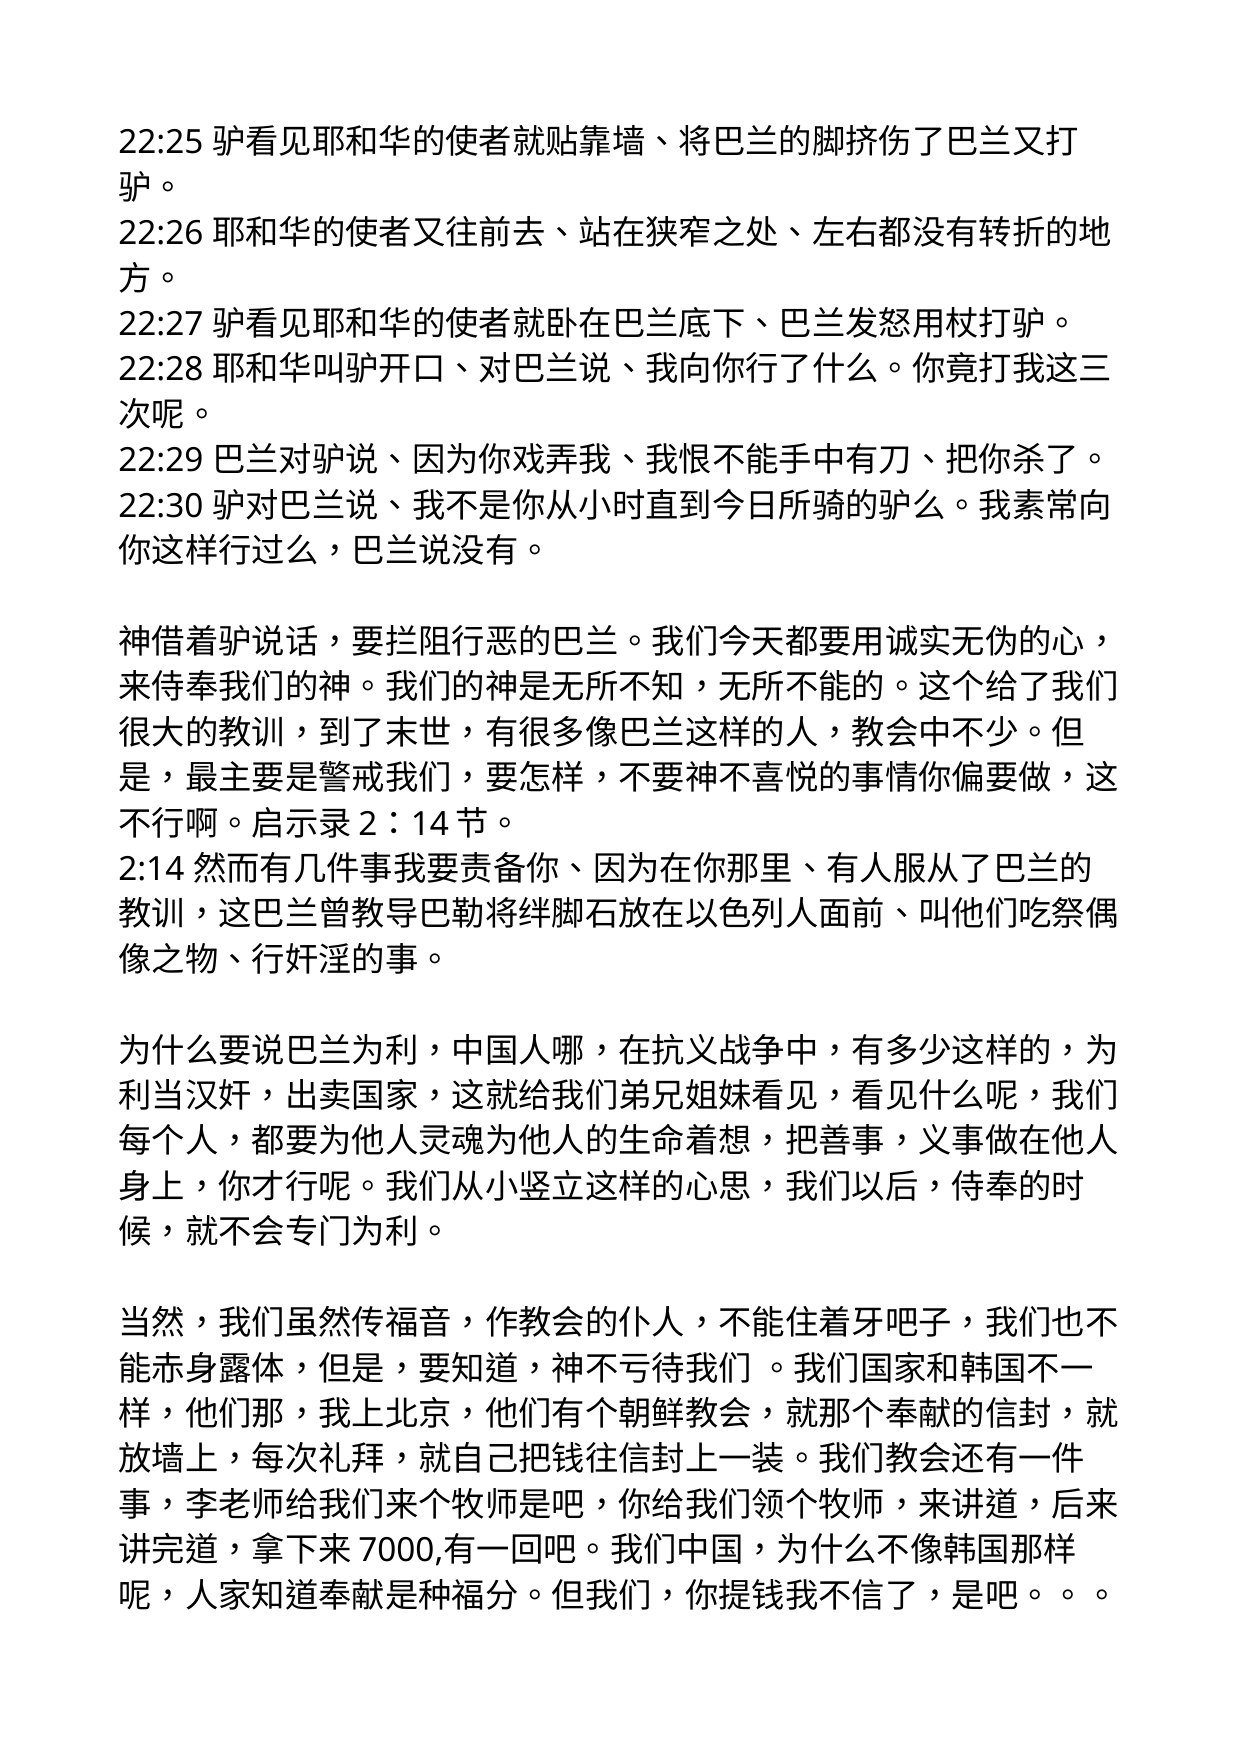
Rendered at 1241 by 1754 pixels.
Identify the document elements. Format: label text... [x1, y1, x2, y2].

text 22:29 巴兰对驴说、因为你戏弄我、我恨不能手中有刀、把你杀了。 [118, 436, 1122, 481]
text 22:30 驴对巴兰说、我不是你从小时直到今日所骑的驴么。我素常向你这样行过么，巴兰说没有。 [118, 481, 1122, 572]
text 2:14 然而有几件事我要责备你、因为在你那里、有人服从了巴兰的教训，这巴兰曾教导巴勒将绊脚石放在以色列人面前、叫他们吃祭偶像之物、行奸淫的事。 [118, 845, 1122, 981]
text 22:25 驴看见耶和华的使者就贴靠墙、将巴兰的脚挤伤了巴兰又打驴。 [118, 118, 1122, 209]
text 22:27 驴看见耶和华的使者就卧在巴兰底下、巴兰发怒用杖打驴。 [118, 300, 1122, 345]
text 神借着驴说话，要拦阻行恶的巴兰。我们今天都要用诚实无伪的心，来侍奉我们的神。我们的神是无所不知，无所不能的。这个给了我们很大的教训，到了末世，有很多像巴兰这样的人，教会中不少。但是，最主要是警戒我们，要怎样，不要神不喜悦的事情你偏要做，这不行啊。启示录2：14节。 [118, 618, 1122, 845]
text 为什么要说巴兰为利，中国人哪，在抗义战争中，有多少这样的，为利当汉奸，出卖国家，这就给我们弟兄姐妹看见，看见什么呢，我们每个人，都要为他人灵魂为他人的生命着想，把善事，义事做在他人身上，你才行呢。我们从小竖立这样的心思，我们以后，侍奉的时候，就不会专门为利。 [118, 1026, 1122, 1253]
text 当然，我们虽然传福音，作教会的仆人，不能住着牙吧子，我们也不能赤身露体，但是，要知道，神不亏待我们 。我们国家和韩国不一样，他们那，我上北京，他们有个朝鲜教会，就那个奉献的信封，就放墙上，每次礼拜，就自己把钱往信封上一装。我们教会还有一件事，李老师给我们来个牧师是吧，你给我们领个牧师，来讲道，后来讲完道，拿下来7000,有一回吧。我们中国，为什么不像韩国那样呢，人家知道奉献是种福分。但我们，你提钱我不信了，是吧。。。 [118, 1299, 1122, 1617]
text 22:26 耶和华的使者又往前去、站在狭窄之处、左右都没有转折的地方。 [118, 209, 1122, 300]
text 22:28 耶和华叫驴开口、对巴兰说、我向你行了什么。你竟打我这三次呢。 [118, 345, 1122, 436]
